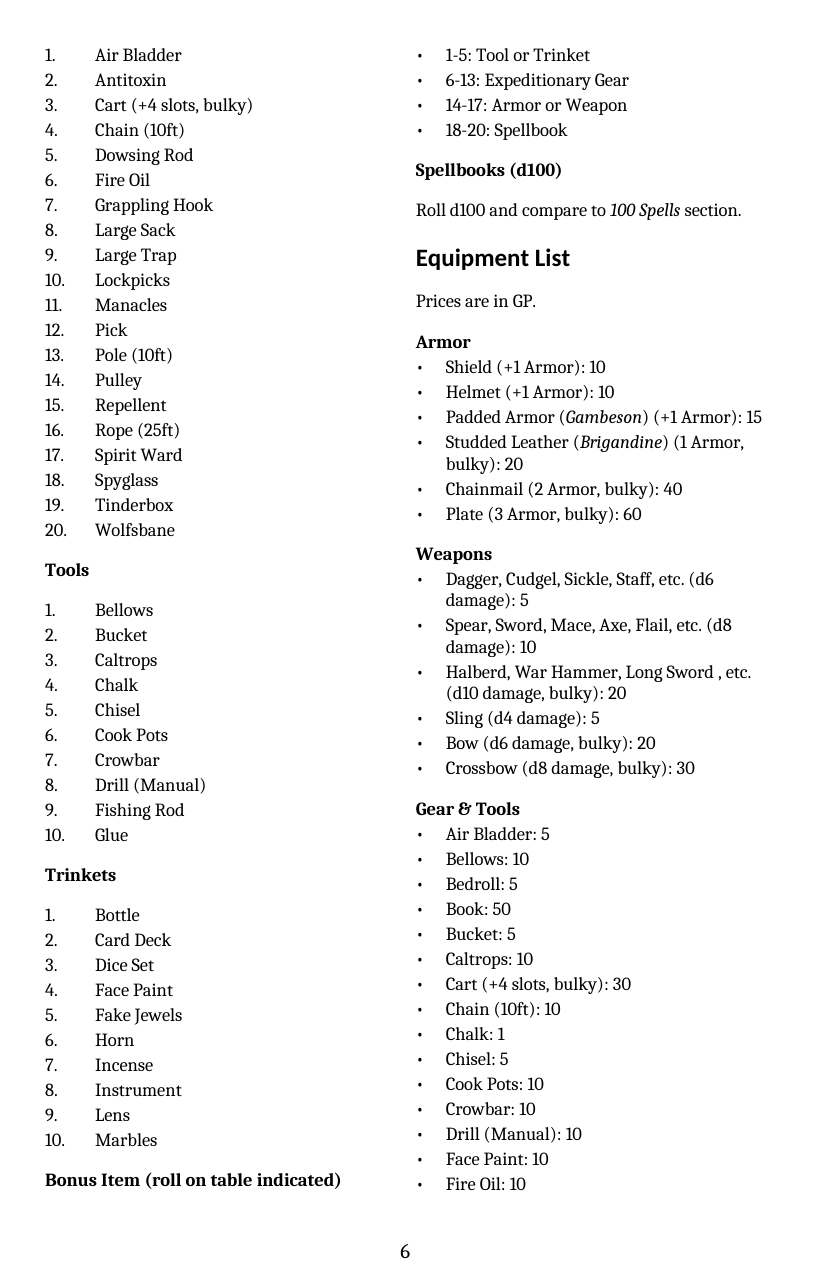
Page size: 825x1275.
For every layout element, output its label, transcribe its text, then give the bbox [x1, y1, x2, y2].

list Face Paint [45, 980, 394, 1001]
list Chalk: 1 [416, 1023, 765, 1045]
text Tools [45, 560, 394, 581]
list Lens [45, 1105, 394, 1126]
list Face Paint: 10 [416, 1148, 765, 1170]
list Card Deck [45, 930, 394, 951]
list Bucket [45, 625, 394, 646]
list Spyglass [45, 470, 394, 491]
list Horn [45, 1030, 394, 1051]
text Weapons [416, 544, 765, 565]
list Chain (10ft) [45, 120, 394, 141]
list Dice Set [45, 955, 394, 976]
list Caltrops [45, 650, 394, 671]
list Crowbar [45, 750, 394, 771]
list Chalk [45, 675, 394, 696]
list Marbles [45, 1130, 394, 1151]
list Air Bladder [45, 45, 394, 66]
list Spear, Sword, Mace, Axe, Flail, etc. (d8 damage): 10 [416, 615, 765, 658]
list Fake Jewels [45, 1005, 394, 1026]
text Trinkets [45, 865, 394, 886]
list Dowsing Rod [45, 145, 394, 166]
list Crossbow (d8 damage, bulky): 30 [416, 758, 765, 779]
list Pick [45, 320, 394, 341]
list Instrument [45, 1080, 394, 1101]
list Pulley [45, 370, 394, 391]
list Crowbar: 10 [416, 1098, 765, 1120]
list Cook Pots: 10 [416, 1073, 765, 1095]
list Bellows [45, 600, 394, 621]
text Roll d100 and compare to 100 Spells section. [416, 200, 765, 221]
list Shield (+1 Armor): 10 [416, 357, 765, 378]
text Spellbooks (d100) [416, 160, 765, 181]
list Large Sack [45, 220, 394, 241]
list Plate (3 Armor, bulky): 60 [416, 503, 765, 524]
list Dagger, Cudgel, Sickle, Staff, etc. (d6 damage): 5 [416, 569, 765, 612]
list Studded Leather (Brigandine) (1 Armor, bulky): 20 [416, 432, 765, 474]
list Tinderbox [45, 495, 394, 516]
list Drill (Manual) [45, 775, 394, 796]
list Bedroll: 5 [416, 873, 765, 895]
list Cart (+4 slots, bulky) [45, 95, 394, 116]
list Wolfsbane [45, 520, 394, 541]
list Helmet (+1 Armor): 10 [416, 382, 765, 403]
list 14-17: Armor or Weapon [416, 95, 765, 116]
text Prices are in GP. [416, 291, 765, 313]
list Halberd, War Hammer, Long Sword , etc. (d10 damage, bulky): 20 [416, 662, 765, 704]
list Repellent [45, 395, 394, 416]
list Caltrops: 10 [416, 948, 765, 970]
list Manacles [45, 295, 394, 316]
list Bucket: 5 [416, 923, 765, 945]
list Cook Pots [45, 725, 394, 746]
list Book: 50 [416, 898, 765, 920]
list Chain (10ft): 10 [416, 998, 765, 1020]
list Incense [45, 1055, 394, 1076]
list Pole (10ft) [45, 345, 394, 366]
list Air Bladder: 5 [416, 823, 765, 845]
list Drill (Manual): 10 [416, 1123, 765, 1145]
list Grappling Hook [45, 195, 394, 216]
list Large Trap [45, 245, 394, 266]
list Bottle [45, 905, 394, 926]
list 1-5: Tool or Trinket [416, 45, 765, 66]
list Padded Armor (Gambeson) (+1 Armor): 15 [416, 407, 765, 428]
list Bellows: 10 [416, 848, 765, 870]
list Rope (25ft) [45, 420, 394, 441]
subtitle Equipment List [416, 242, 765, 273]
list Glue [45, 825, 394, 846]
list Lockpicks [45, 270, 394, 291]
list Fire Oil [45, 170, 394, 191]
list Spirit Ward [45, 445, 394, 466]
list Antitoxin [45, 70, 394, 91]
text Bonus Item (roll on table indicated) [45, 1170, 394, 1191]
list Chisel: 5 [416, 1048, 765, 1070]
list Chisel [45, 700, 394, 721]
list 18-20: Spellbook [416, 120, 765, 141]
list Chainmail (2 Armor, bulky): 40 [416, 478, 765, 499]
list 6-13: Expeditionary Gear [416, 70, 765, 91]
text Armor [416, 332, 765, 353]
list Sling (d4 damage): 5 [416, 708, 765, 729]
list Cart (+4 slots, bulky): 30 [416, 973, 765, 995]
list Fire Oil: 10 [416, 1173, 765, 1195]
list Fishing Rod [45, 800, 394, 821]
text Gear & Tools [416, 798, 765, 820]
list Bow (d6 damage, bulky): 20 [416, 733, 765, 754]
